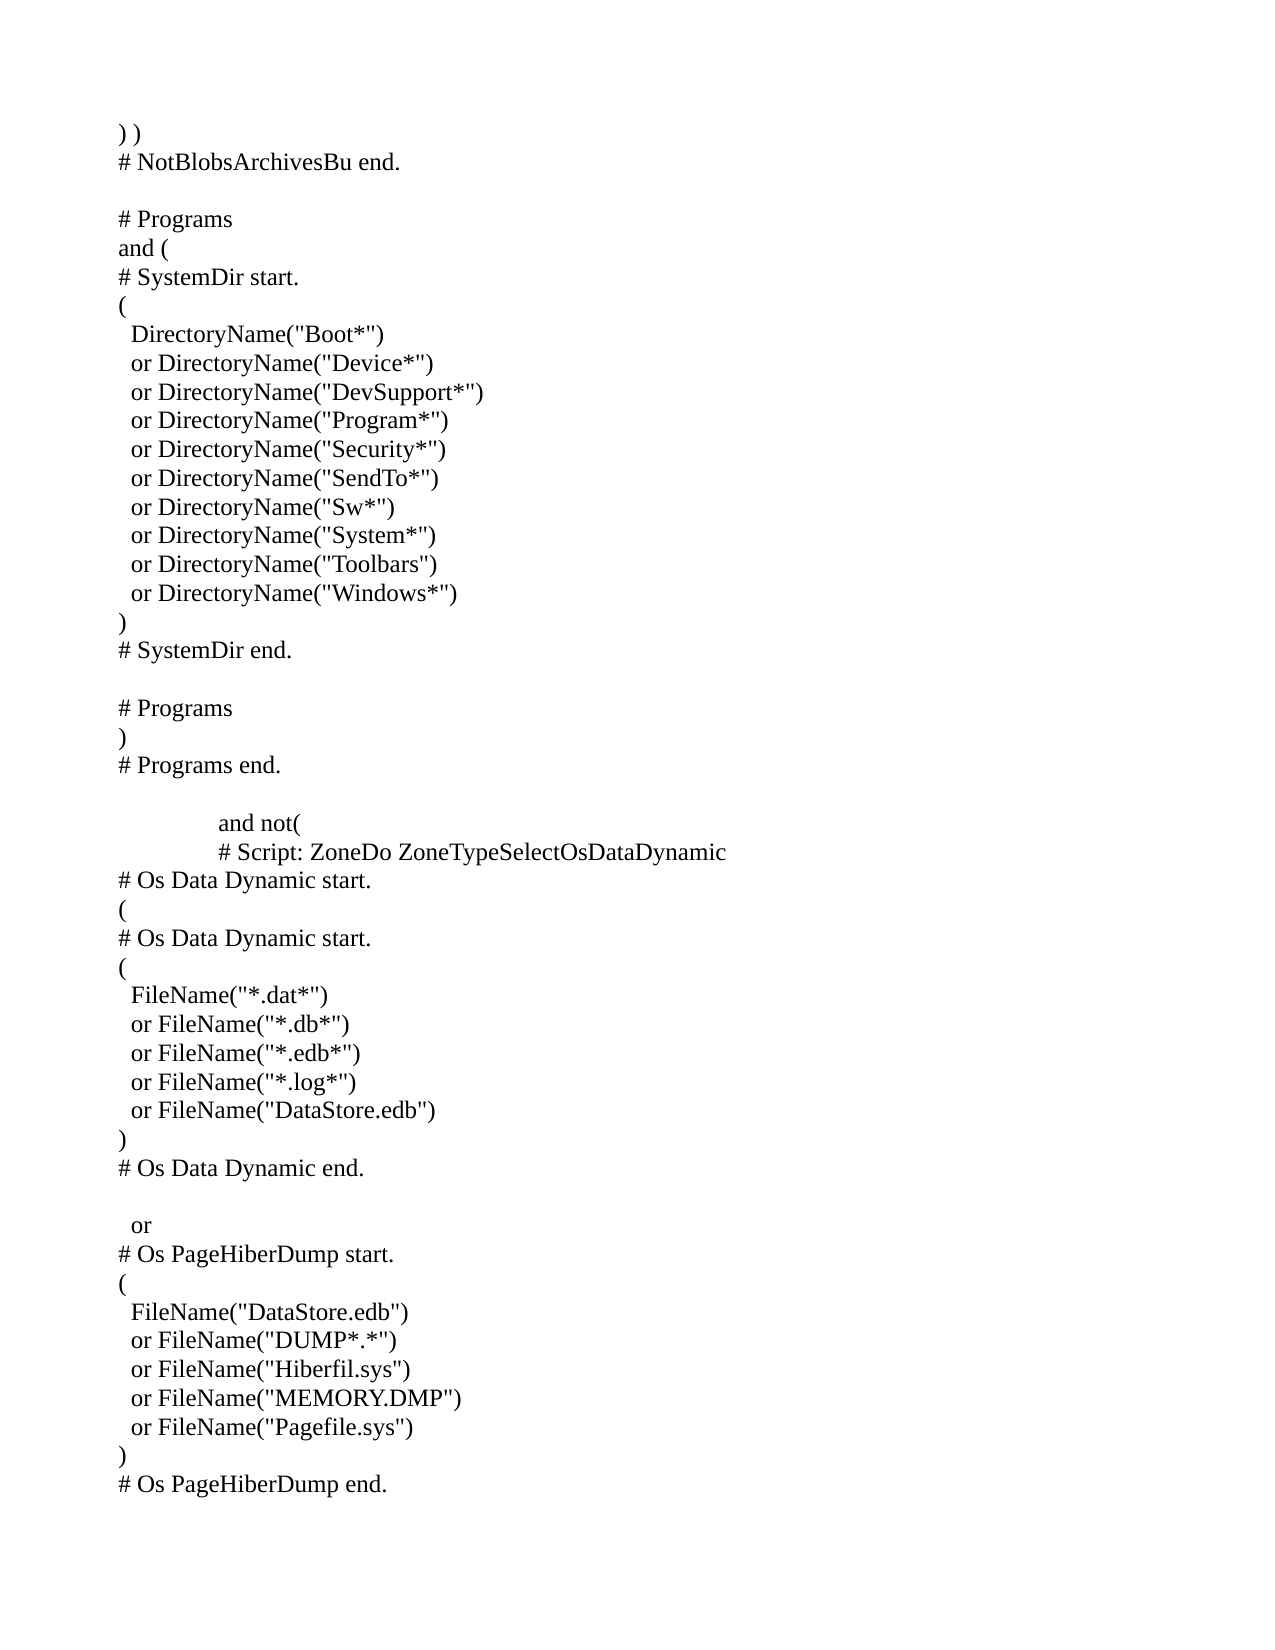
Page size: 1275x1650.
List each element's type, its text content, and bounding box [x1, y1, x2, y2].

text or [118, 1211, 1157, 1239]
text ( [118, 894, 1157, 923]
text or DirectoryName("Windows*") [118, 578, 1157, 607]
text FileName("DataStore.edb") [118, 1297, 1157, 1326]
text ( [118, 291, 1157, 319]
text or FileName("DataStore.edb") [118, 1096, 1157, 1124]
text or FileName("*.edb*") [118, 1038, 1157, 1067]
text # Programs [118, 204, 1157, 233]
text ) [118, 722, 1157, 751]
text or FileName("MEMORY.DMP") [118, 1383, 1157, 1412]
text # NotBlobsArchivesBu end. [118, 147, 1157, 176]
text # Os Data Dynamic start. [118, 923, 1157, 952]
text # Os PageHiberDump start. [118, 1239, 1157, 1268]
text or FileName("*.log*") [118, 1067, 1157, 1096]
text DirectoryName("Boot*") [118, 319, 1157, 348]
text and not( [118, 808, 1157, 837]
text # Os PageHiberDump end. [118, 1469, 1157, 1498]
text ) ) [118, 118, 1157, 147]
text # Os Data Dynamic start. [118, 866, 1157, 894]
text ( [118, 952, 1157, 981]
text or DirectoryName("Sw*") [118, 492, 1157, 521]
text ) [118, 607, 1157, 636]
text FileName("*.dat*") [118, 981, 1157, 1009]
text # SystemDir start. [118, 262, 1157, 291]
text or DirectoryName("Device*") [118, 348, 1157, 377]
text or FileName("DUMP*.*") [118, 1326, 1157, 1354]
text # Programs end. [118, 751, 1157, 779]
text or FileName("*.db*") [118, 1009, 1157, 1038]
text and ( [118, 233, 1157, 262]
text or DirectoryName("System*") [118, 521, 1157, 549]
text or DirectoryName("Toolbars") [118, 549, 1157, 578]
text # Programs [118, 693, 1157, 722]
text or DirectoryName("Program*") [118, 406, 1157, 434]
text # SystemDir end. [118, 636, 1157, 664]
text # Script: ZoneDo ZoneTypeSelectOsDataDynamic [118, 837, 1157, 866]
text ) [118, 1441, 1157, 1469]
text # Os Data Dynamic end. [118, 1153, 1157, 1182]
text or DirectoryName("Security*") [118, 434, 1157, 463]
text or FileName("Pagefile.sys") [118, 1412, 1157, 1441]
text or DirectoryName("DevSupport*") [118, 377, 1157, 406]
text ) [118, 1124, 1157, 1153]
text or DirectoryName("SendTo*") [118, 463, 1157, 492]
text ( [118, 1268, 1157, 1297]
text or FileName("Hiberfil.sys") [118, 1354, 1157, 1383]
